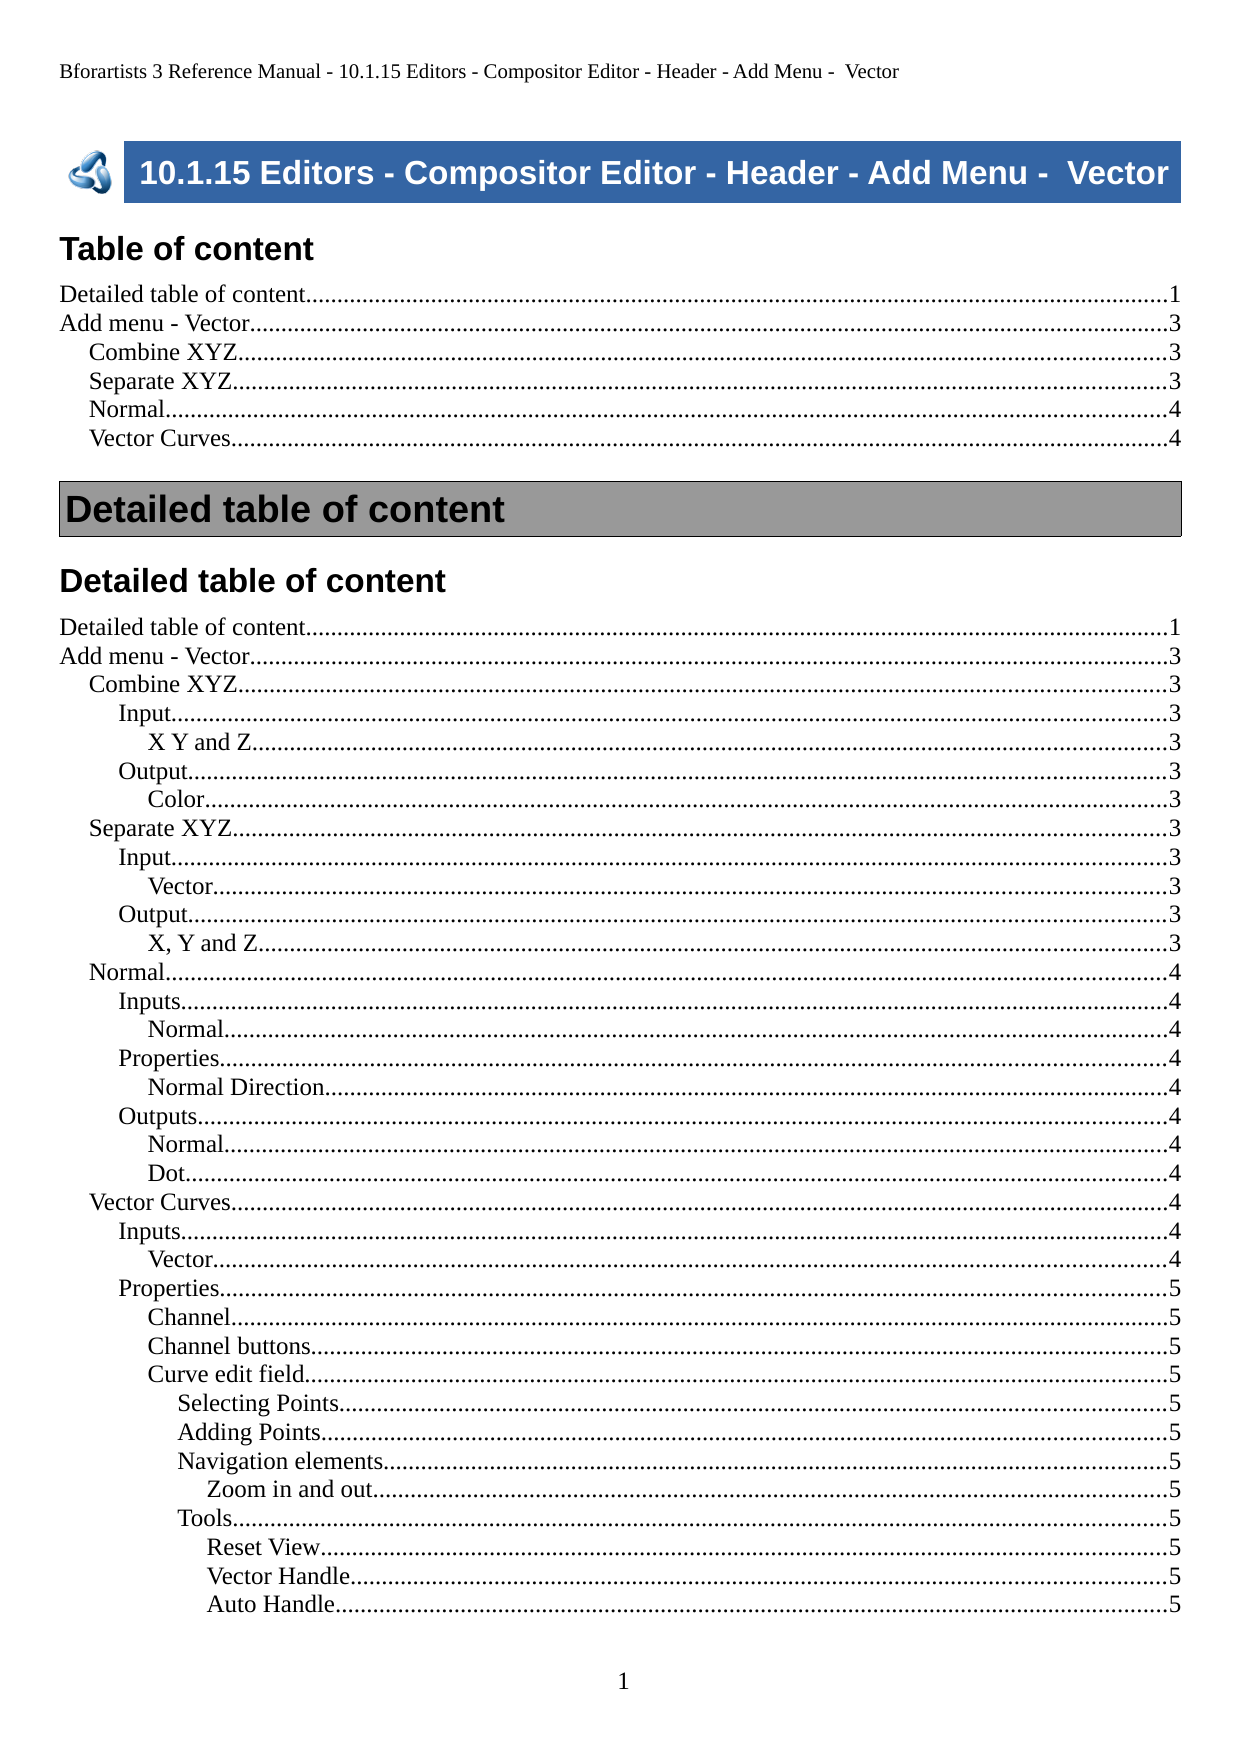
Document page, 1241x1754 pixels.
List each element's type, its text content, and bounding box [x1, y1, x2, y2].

text Tools 5 [177, 1503, 1181, 1532]
table_header Detailed table of content [60, 482, 1181, 536]
text Combine XYZ 3 [88, 669, 1181, 698]
text Vector Handle 5 [206, 1561, 1181, 1589]
text Vector 3 [147, 871, 1181, 899]
text X Y and Z 3 [147, 727, 1181, 756]
text Vector Curves 4 [88, 423, 1181, 452]
text Outputs 4 [118, 1101, 1181, 1129]
text Reset View 5 [206, 1532, 1181, 1561]
text Dot 4 [147, 1158, 1181, 1187]
text Inputs 4 [118, 986, 1181, 1014]
text Detailed table of content 1 [59, 612, 1181, 641]
text Channel buttons 5 [147, 1331, 1181, 1359]
text Zoom in and out 5 [206, 1474, 1181, 1503]
text Adding Points 5 [177, 1417, 1181, 1446]
text Channel 5 [147, 1302, 1181, 1331]
text Auto Handle 5 [206, 1589, 1181, 1618]
text Normal 4 [88, 957, 1181, 986]
text Normal 4 [147, 1129, 1181, 1158]
text Input 3 [118, 698, 1181, 727]
text Color 3 [147, 784, 1181, 813]
text Vector 4 [147, 1244, 1181, 1273]
text Separate XYZ 3 [88, 813, 1181, 842]
text Add menu - Vector 3 [59, 308, 1181, 337]
text Vector Curves 4 [88, 1187, 1181, 1216]
table_header [59, 141, 124, 203]
text Curve edit field 5 [147, 1359, 1181, 1388]
text Output 3 [118, 899, 1181, 928]
text Separate XYZ 3 [88, 366, 1181, 394]
picture [65, 147, 114, 197]
text Inputs 4 [118, 1216, 1181, 1244]
text Output 3 [118, 756, 1181, 784]
text Input 3 [118, 842, 1181, 871]
text Detailed table of content 1 [59, 279, 1181, 308]
subtitle Table of content [59, 228, 1181, 267]
table_header 10.1.15 Editors - Compositor Editor - Header - Add Menu - Vector [124, 141, 1181, 203]
text Normal 4 [147, 1014, 1181, 1043]
text Selecting Points 5 [177, 1388, 1181, 1417]
subtitle Detailed table of content [59, 561, 1181, 599]
text X, Y and Z 3 [147, 928, 1181, 957]
text Normal Direction 4 [147, 1072, 1181, 1101]
text Normal 4 [88, 394, 1181, 423]
text Add menu - Vector 3 [59, 641, 1181, 669]
text Properties 4 [118, 1043, 1181, 1072]
text Properties 5 [118, 1273, 1181, 1302]
text Combine XYZ 3 [88, 337, 1181, 366]
text Navigation elements 5 [177, 1446, 1181, 1474]
